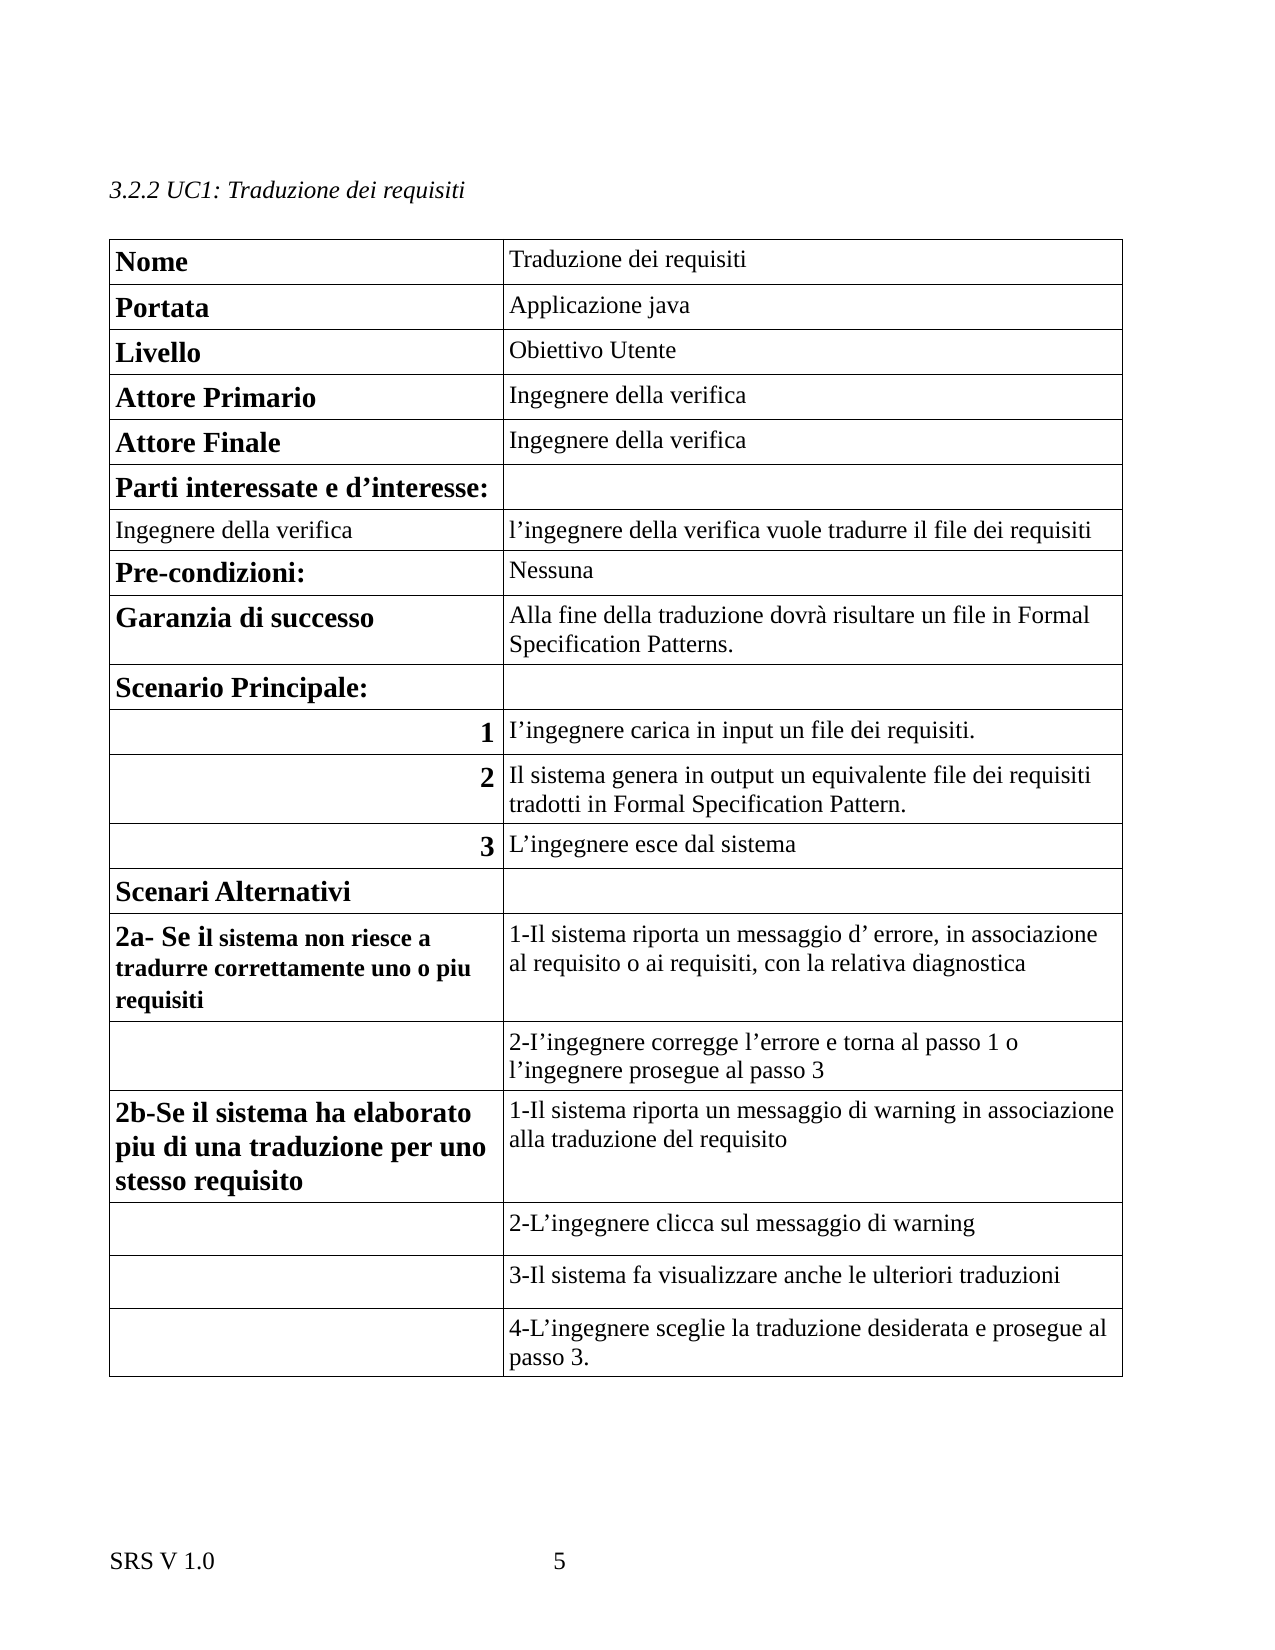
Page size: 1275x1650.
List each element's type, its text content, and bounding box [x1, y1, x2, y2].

table_cell Scenario Principale: [110, 665, 503, 709]
table_cell [110, 1309, 503, 1376]
table_cell Ingegnere della verifica [110, 510, 503, 550]
table_cell Ingegnere della verifica [504, 375, 1122, 419]
table_cell [110, 1022, 503, 1090]
table_cell 3 [110, 824, 503, 868]
table_cell Pre-condizioni: [110, 551, 503, 595]
table_cell 2-L’ingegnere clicca sul messaggio di warning [504, 1203, 1122, 1255]
table_cell 2 [110, 755, 503, 823]
table_cell Attore Finale [110, 420, 503, 464]
subtitle 3.2.2 UC1: Traduzione dei requisiti [109, 175, 1162, 204]
table_header Nome [110, 240, 503, 284]
table_cell Il sistema genera in output un equivalente file dei requisiti tradotti in Formal Specification Pattern. [504, 755, 1122, 823]
table_cell [504, 665, 1122, 709]
table_cell Ingegnere della verifica [504, 420, 1122, 464]
table_cell Obiettivo Utente [504, 330, 1122, 374]
table_cell Scenari Alternativi [110, 869, 503, 913]
table_cell [110, 1256, 503, 1307]
table_cell 2a- Se il sistema non riesce a tradurre correttamente uno o piu requisiti [110, 914, 503, 1021]
table_cell I’ingegnere carica in input un file dei requisiti. [504, 710, 1122, 754]
table_header Traduzione dei requisiti [504, 240, 1122, 284]
table_cell L’ingegnere esce dal sistema [504, 824, 1122, 868]
table_cell [110, 1203, 503, 1255]
table_cell Nessuna [504, 551, 1122, 595]
table_cell Parti interessate e d’interesse: [110, 465, 503, 509]
table_cell Portata [110, 285, 503, 329]
table_cell Garanzia di successo [110, 596, 503, 664]
table_cell Attore Primario [110, 375, 503, 419]
table_cell 1 [110, 710, 503, 754]
table_cell [504, 869, 1122, 913]
table_cell Alla fine della traduzione dovrà risultare un file in Formal Specification Patterns. [504, 596, 1122, 664]
table_cell 1-Il sistema riporta un messaggio d’ errore, in associazione al requisito o ai requisiti, con la relativa diagnostica [504, 914, 1122, 1021]
table_cell Livello [110, 330, 503, 374]
table_cell 2-I’ingegnere corregge l’errore e torna al passo 1 o l’ingegnere prosegue al passo 3 [504, 1022, 1122, 1090]
table_cell Applicazione java [504, 285, 1122, 329]
table_cell l’ingegnere della verifica vuole tradurre il file dei requisiti [504, 510, 1122, 550]
table_cell 4-L’ingegnere sceglie la traduzione desiderata e prosegue al passo 3. [504, 1309, 1122, 1376]
table_cell 2b-Se il sistema ha elaborato piu di una traduzione per uno stesso requisito [110, 1091, 503, 1202]
table_cell [504, 465, 1122, 509]
table_cell 1-Il sistema riporta un messaggio di warning in associazione alla traduzione del requisito [504, 1091, 1122, 1202]
table_cell 3-Il sistema fa visualizzare anche le ulteriori traduzioni [504, 1256, 1122, 1307]
